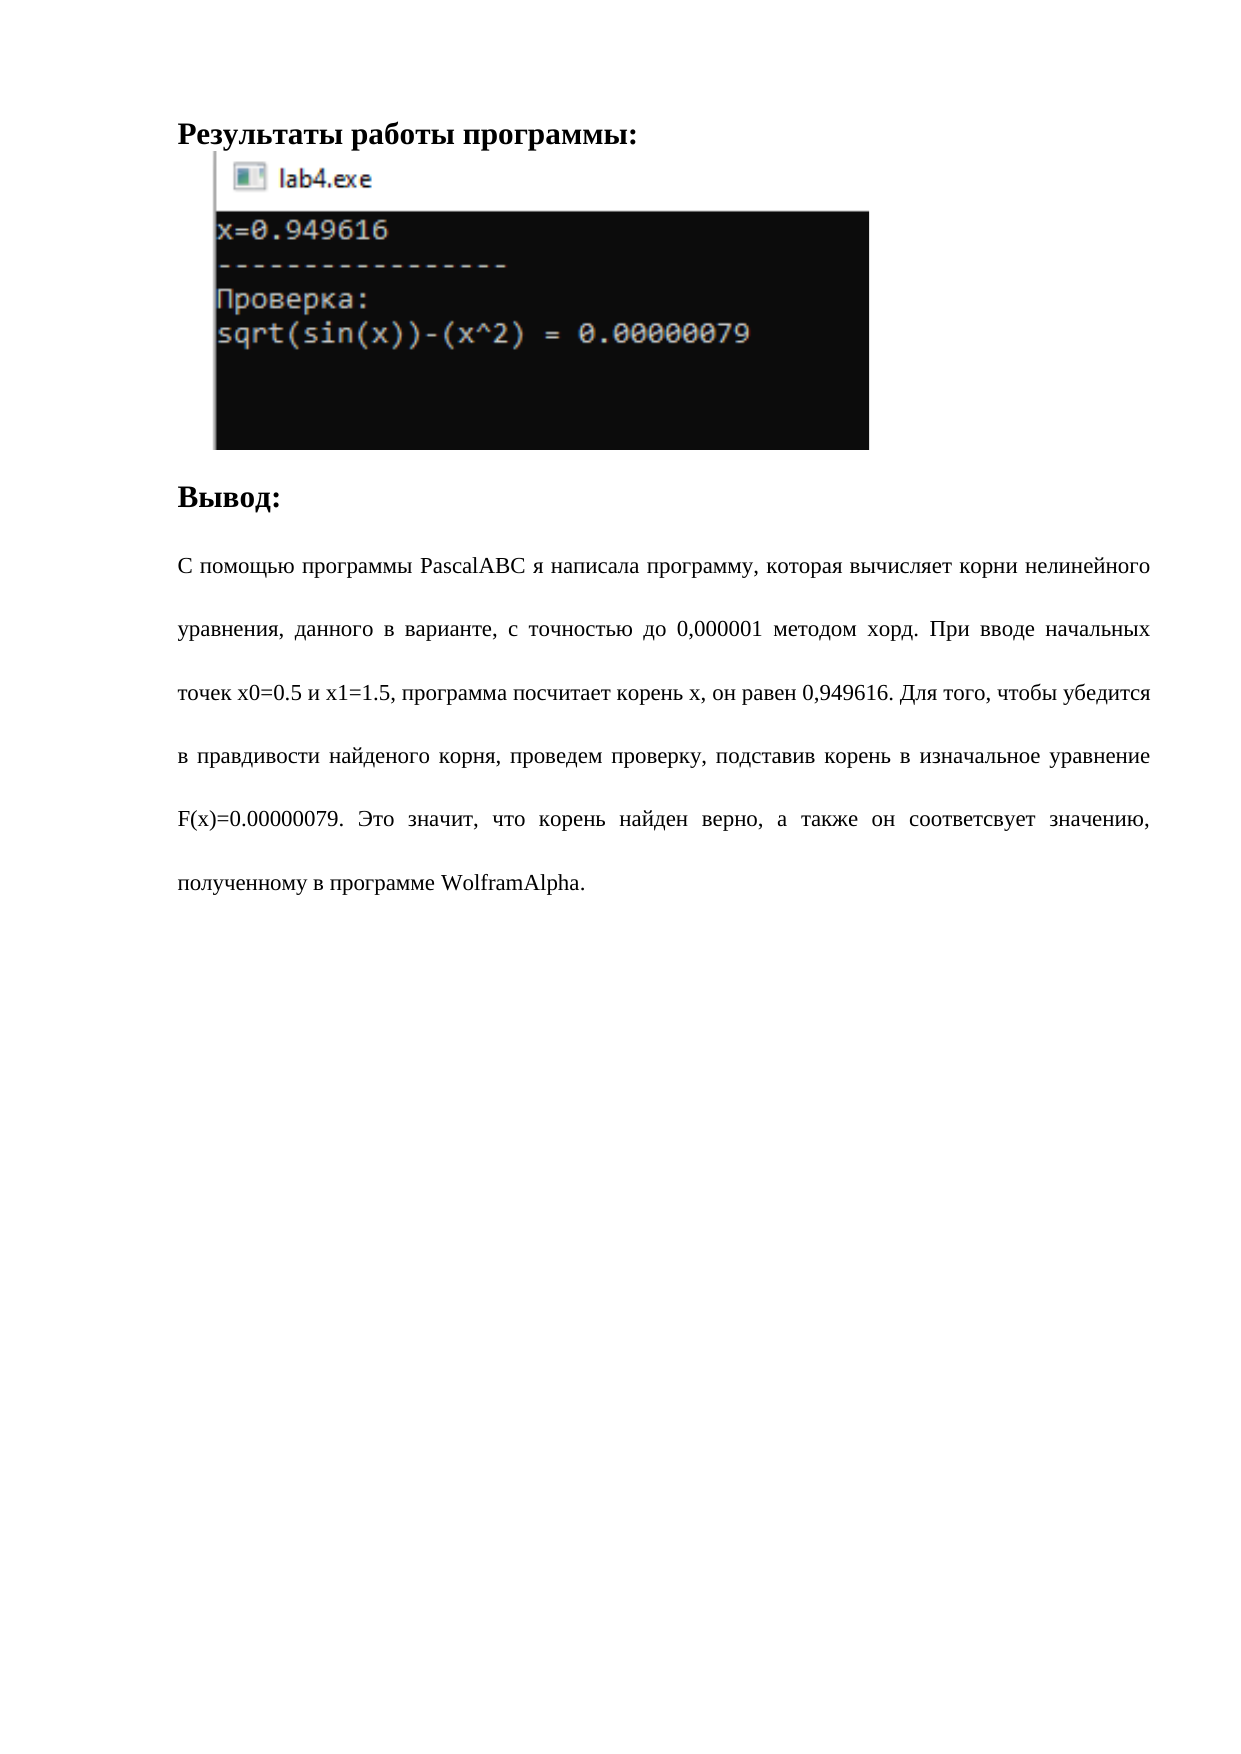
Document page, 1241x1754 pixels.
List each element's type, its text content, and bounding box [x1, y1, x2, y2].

text Bывод: [177, 479, 1152, 514]
text С помощью программы PascalABC я написала программу, которая вычисляет корни нелинейного уравнения, данного в варианте, с точностью до 0,000001 методом хорд. При вводе начальных точек х0=0.5 и х1=1.5, программа посчитает корень х, он равен 0,949616. Для того, чтобы убедится в правдивости найденого корня, проведем проверку, подставив корень в изначальное уравнение F(x)=0.00000079. Это значит, что корень найден верно, а также он соответсвует значению, полученному в программе WolframAlpha. [177, 514, 1152, 895]
text Результаты работы программы: [177, 75, 1152, 450]
